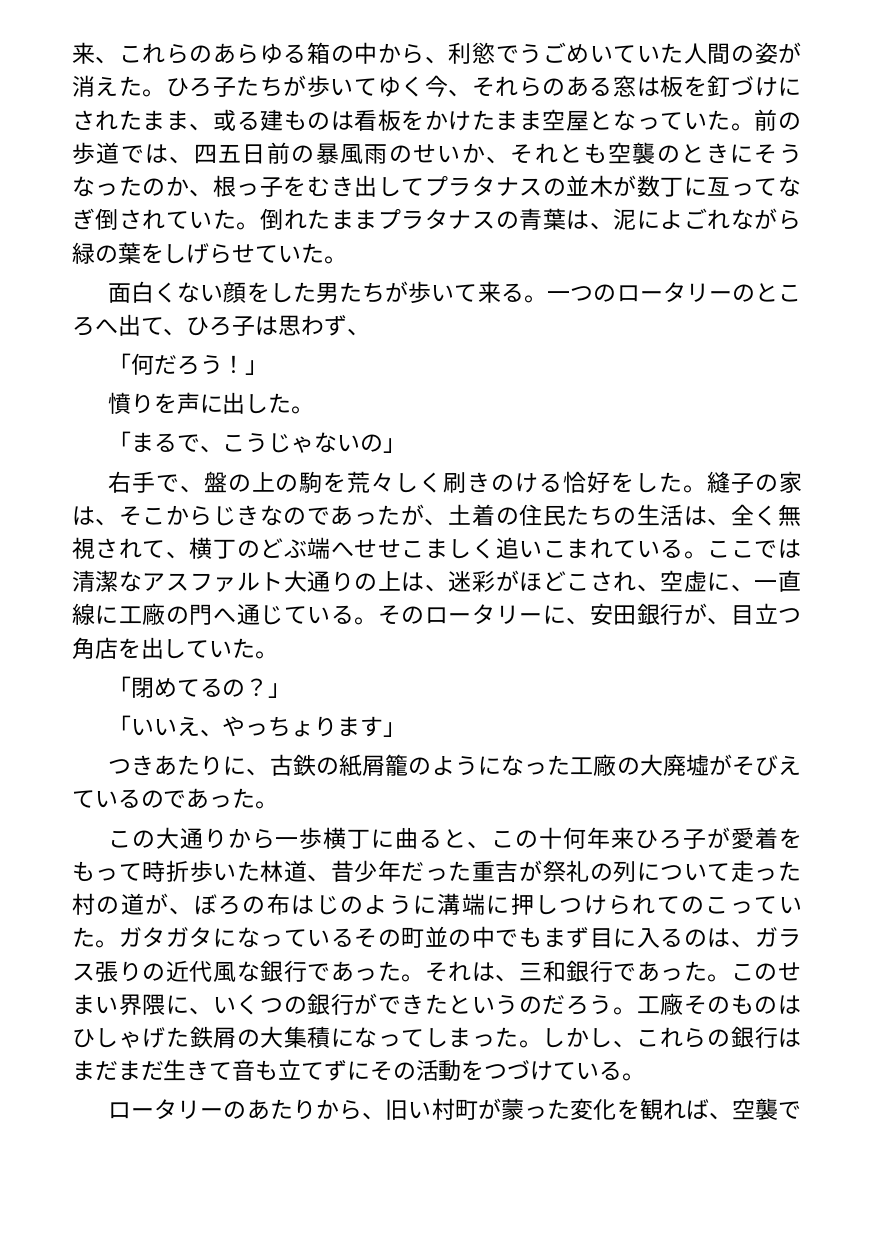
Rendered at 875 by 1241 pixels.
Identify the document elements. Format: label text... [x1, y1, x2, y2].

text つきあたりに、古鉄の紙屑籠のようになった工廠の大廃墟がそびえているのであった。 [72, 748, 802, 814]
text 面白くない顔をした男たちが歩いて来る。一つのロータリーのところへ出て、ひろ子は思わず、 [72, 274, 802, 341]
text 来、これらのあらゆる箱の中から、利慾でうごめいていた人間の姿が消えた。ひろ子たちが歩いてゆく今、それらのある窓は板を釘づけにされたまま、或る建ものは看板をかけたまま空屋となっていた。前の歩道では、四五日前の暴風雨のせいか、それとも空襲のときにそうなったのか、根っ子をむき出してプラタナスの並木が数丁に亙ってなぎ倒されていた。倒れたままプラタナスの青葉は、泥によごれながら緑の葉をしげらせていた。 [72, 36, 802, 269]
text この大通りから一歩横丁に曲ると、この十何年来ひろ子が愛着をもって時折歩いた林道、昔少年だった重吉が祭礼の列について走った村の道が、ぼろの布はじのように溝端に押しつけられてのこっていた。ガタガタになっているその町並の中でもまず目に入るのは、ガラス張りの近代風な銀行であった。それは、三和銀行であった。このせまい界隈に、いくつの銀行ができたというのだろう。工廠そのものはひしゃげた鉄屑の大集積になってしまった。しかし、これらの銀行はまだまだ生きて音も立てずにその活動をつづけている。 [72, 821, 802, 1086]
text 憤りを声に出した。 [72, 386, 802, 419]
text 「いいえ、やっちょります」 [72, 709, 802, 742]
text ロータリーのあたりから、旧い村町が蒙った変化を観れば、空襲で [72, 1092, 802, 1126]
text 右手で、盤の上の駒を荒々しく刷きのける恰好をした。縫子の家は、そこからじきなのであったが、土着の住民たちの生活は、全く無視されて、横丁のどぶ端へせせこましく追いこまれている。ここでは清潔なアスファルト大通りの上は、迷彩がほどこされ、空虚に、一直線に工廠の門へ通じている。そのロータリーに、安田銀行が、目立つ角店を出していた。 [72, 464, 802, 664]
text 「閉めてるの？」 [72, 670, 802, 703]
text 「まるで、こうじゃないの」 [72, 425, 802, 458]
text 「何だろう！」 [72, 347, 802, 380]
